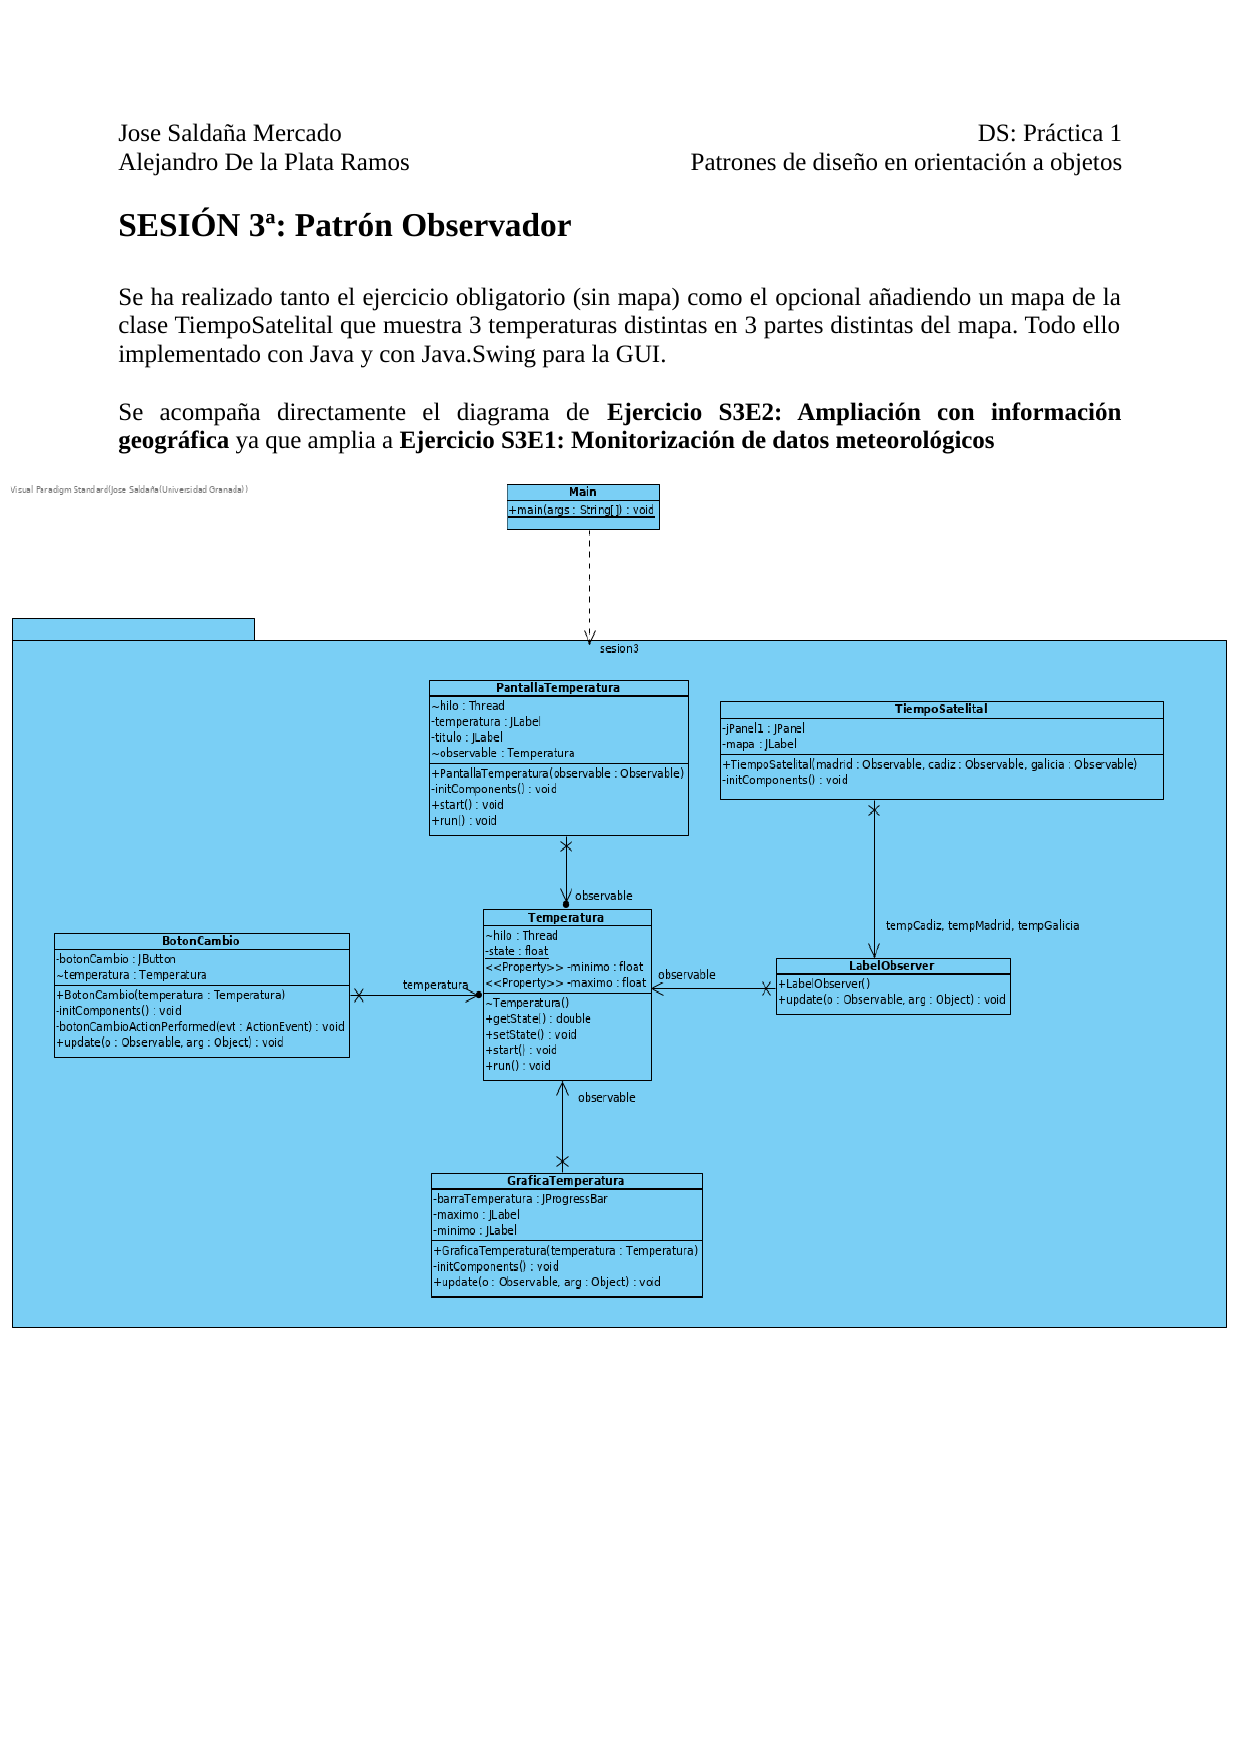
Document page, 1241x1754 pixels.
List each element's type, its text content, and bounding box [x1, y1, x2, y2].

text SESIÓN 3ª: Patrón Observador [118, 205, 1122, 243]
picture [10, 483, 1230, 1333]
text Se ha realizado tanto el ejercicio obligatorio (sin mapa) como el opcional añadiendo un mapa de la clase TiempoSatelital que muestra 3 temperaturas distintas en 3 partes distintas del mapa. Todo ello implementado con Java y con Java.Swing para la GUI. [118, 282, 1122, 368]
text Se acompaña directamente el diagrama de Ejercicio S3E2: Ampliación con información geográfica ya que amplia a Ejercicio S3E1: Monitorización de datos meteorológicos [118, 397, 1122, 454]
